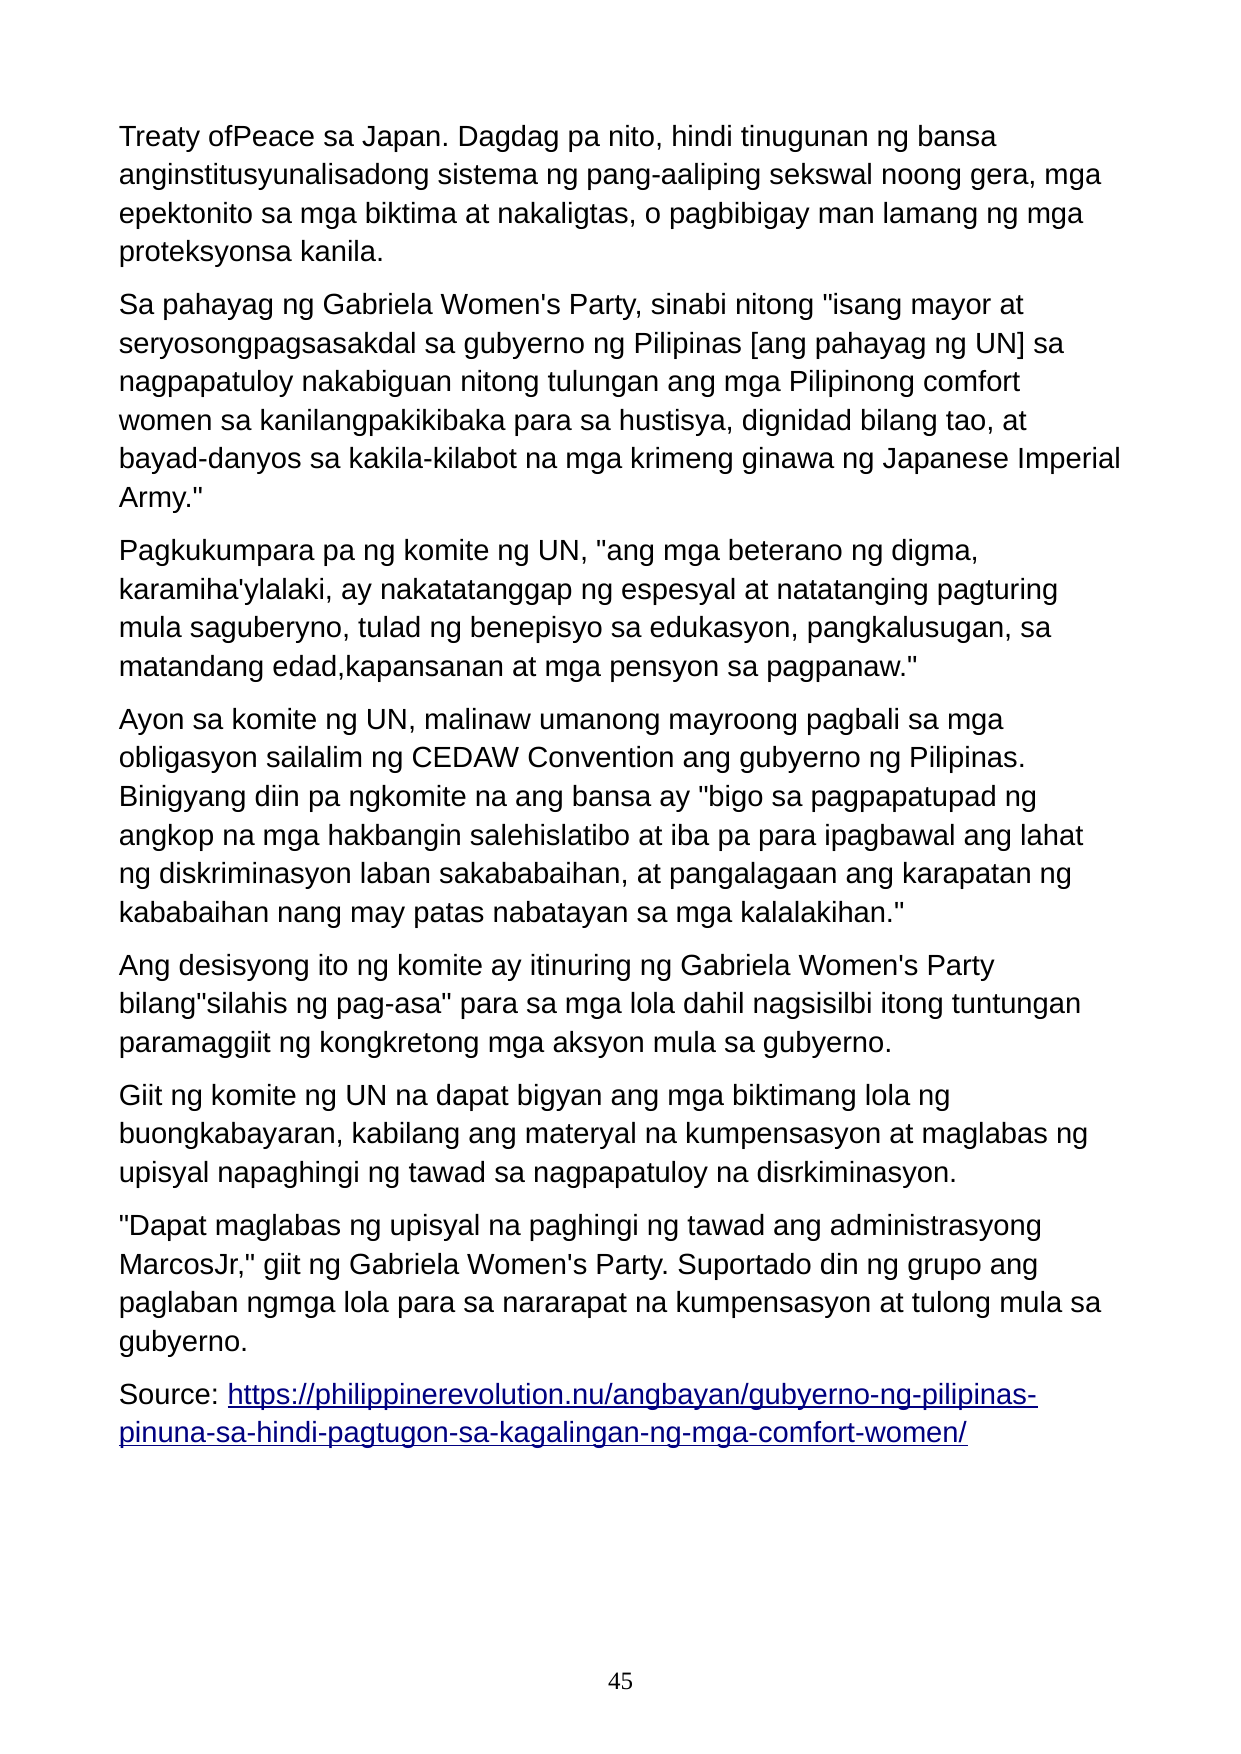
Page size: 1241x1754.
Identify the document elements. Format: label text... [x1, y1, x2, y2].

text Giit ng komite ng UN na dapat bigyan ang mga biktimang lola ng buongkabayaran, kabilang ang materyal na kumpensasyon at maglabas ng upisyal napaghingi ng tawad sa nagpapatuloy na disrkiminasyon. [118, 1078, 1122, 1188]
text "Dapat maglabas ng upisyal na paghingi ng tawad ang administrasyong MarcosJr," giit ng Gabriela Women's Party. Suportado din ng grupo ang paglaban ngmga lola para sa nararapat na kumpensasyon at tulong mula sa gubyerno. [118, 1208, 1122, 1357]
text Ayon sa komite ng UN, malinaw umanong mayroong pagbali sa mga obligasyon sailalim ng CEDAW Convention ang gubyerno ng Pilipinas. Binigyang diin pa ngkomite na ang bansa ay "bigo sa pagpapatupad ng angkop na mga hakbangin salehislatibo at iba pa para ipagbawal ang lahat ng diskriminasyon laban sakababaihan, at pangalagaan ang karapatan ng kababaihan nang may patas nabatayan sa mga kalalakihan." [118, 702, 1122, 928]
text Treaty ofPeace sa Japan. Dagdag pa nito, hindi tinugunan ng bansa anginstitusyunalisadong sistema ng pang-aaliping sekswal noong gera, mga epektonito sa mga biktima at nakaligtas, o pagbibigay man lamang ng mga proteksyonsa kanila. [118, 118, 1122, 268]
text Pagkukumpara pa ng komite ng UN, "ang mga beterano ng digma, karamiha'ylalaki, ay nakatatanggap ng espesyal at natatanging pagturing mula saguberyno, tulad ng benepisyo sa edukasyon, pangkalusugan, sa matandang edad,kapansanan at mga pensyon sa pagpanaw." [118, 533, 1122, 682]
text Sa pahayag ng Gabriela Women's Party, sinabi nitong "isang mayor at seryosongpagsasakdal sa gubyerno ng Pilipinas [ang pahayag ng UN] sa nagpapatuloy nakabiguan nitong tulungan ang mga Pilipinong comfort women sa kanilangpakikibaka para sa hustisya, dignidad bilang tao, at bayad-danyos sa kakila-kilabot na mga krimeng ginawa ng Japanese Imperial Army." [118, 287, 1122, 513]
text Ang desisyong ito ng komite ay itinuring ng Gabriela Women's Party bilang"silahis ng pag-asa" para sa mga lola dahil nagsisilbi itong tuntungan paramaggiit ng kongkretong mga aksyon mula sa gubyerno. [118, 948, 1122, 1058]
text Source: https://philippinerevolution.nu/angbayan/gubyerno-ng-pilipinas-pinuna-sa-hindi-pagtugon-sa-kagalingan-ng-mga-comfort-women/ [118, 1377, 1122, 1449]
